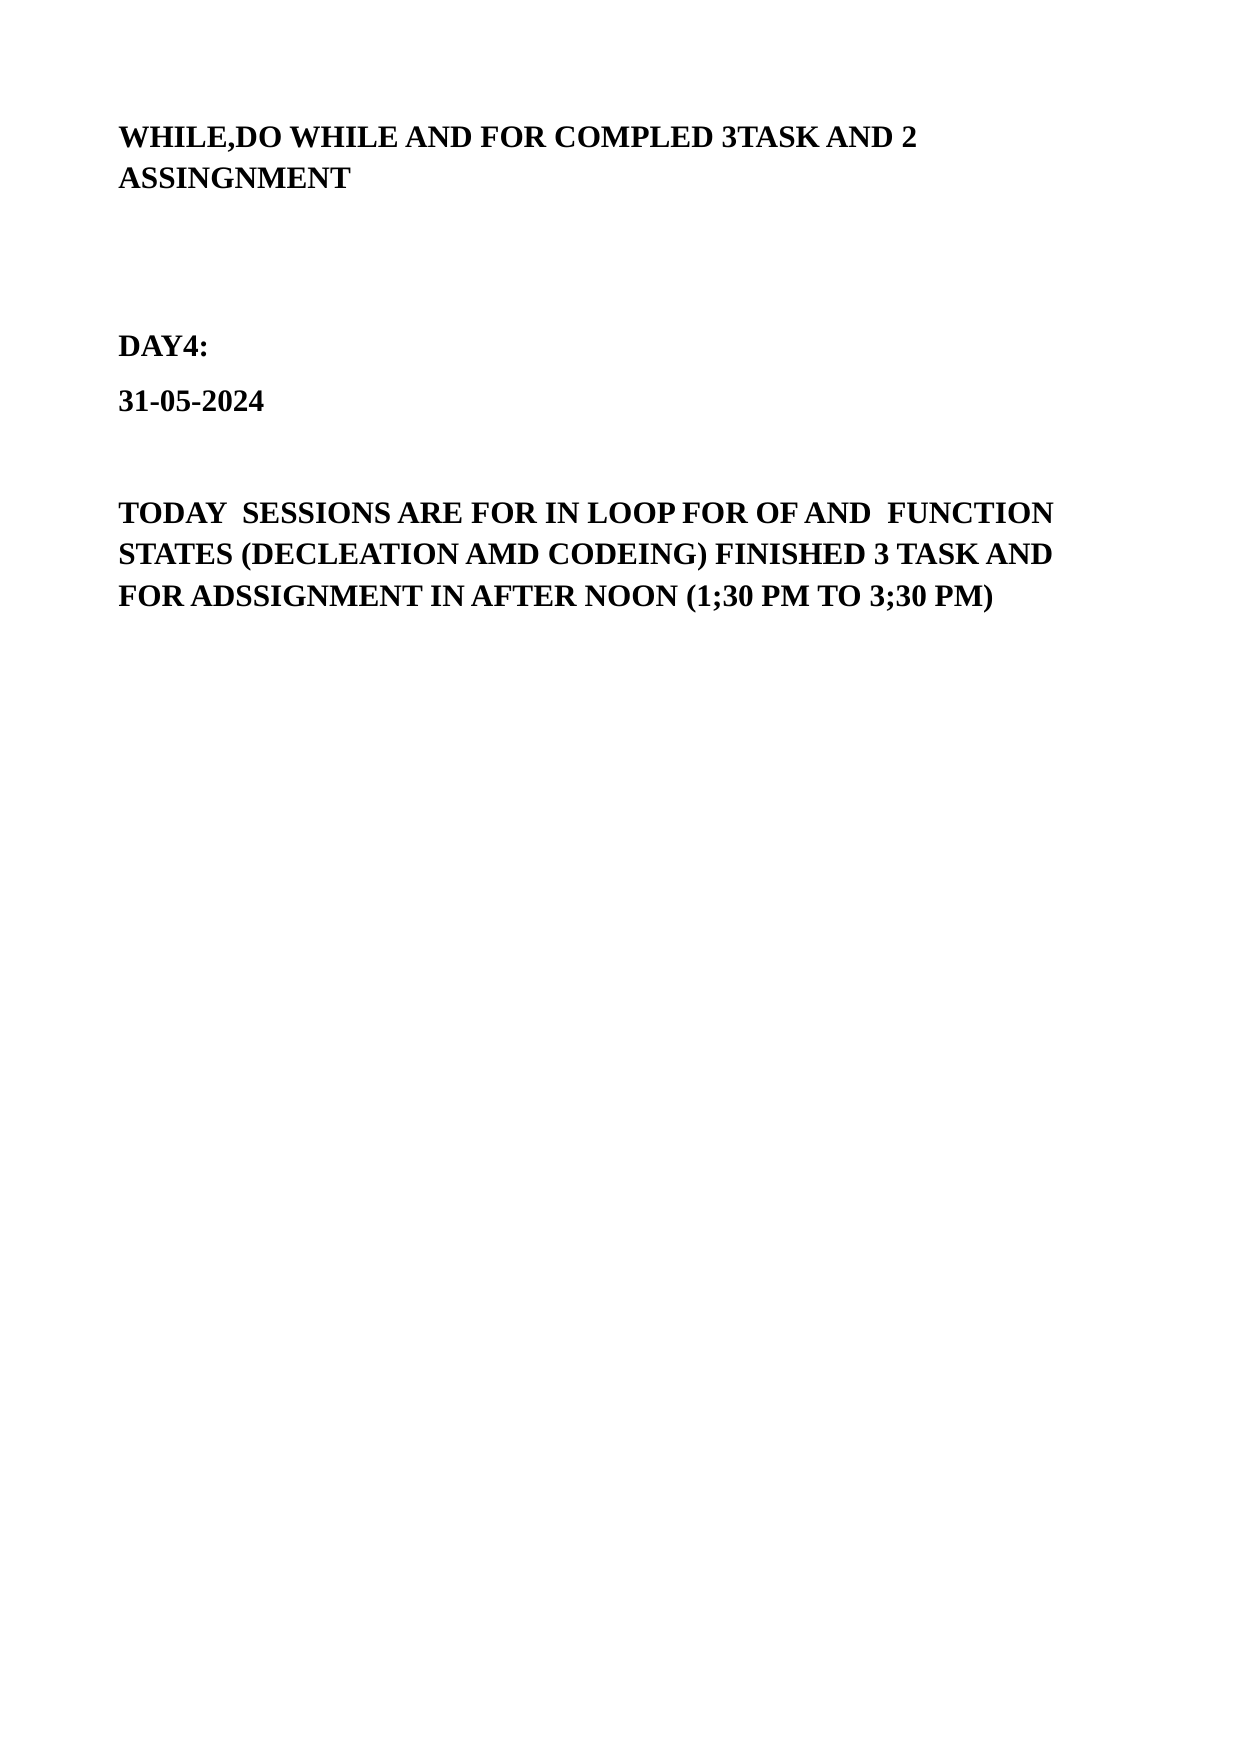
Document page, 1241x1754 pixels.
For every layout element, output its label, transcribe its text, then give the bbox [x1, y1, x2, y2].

text DAY4: [118, 327, 1122, 363]
text WHILE,DO WHILE AND FOR COMPLED 3TASK AND 2 ASSINGNMENT [118, 118, 1122, 195]
text TODAY SESSIONS ARE FOR IN LOOP FOR OF AND FUNCTION STATES (DECLEATION AMD CODEING) FINISHED 3 TASK AND FOR ADSSIGNMENT IN AFTER NOON (1;30 PM TO 3;30 PM) [118, 494, 1122, 613]
text 31-05-2024 [118, 383, 1122, 419]
